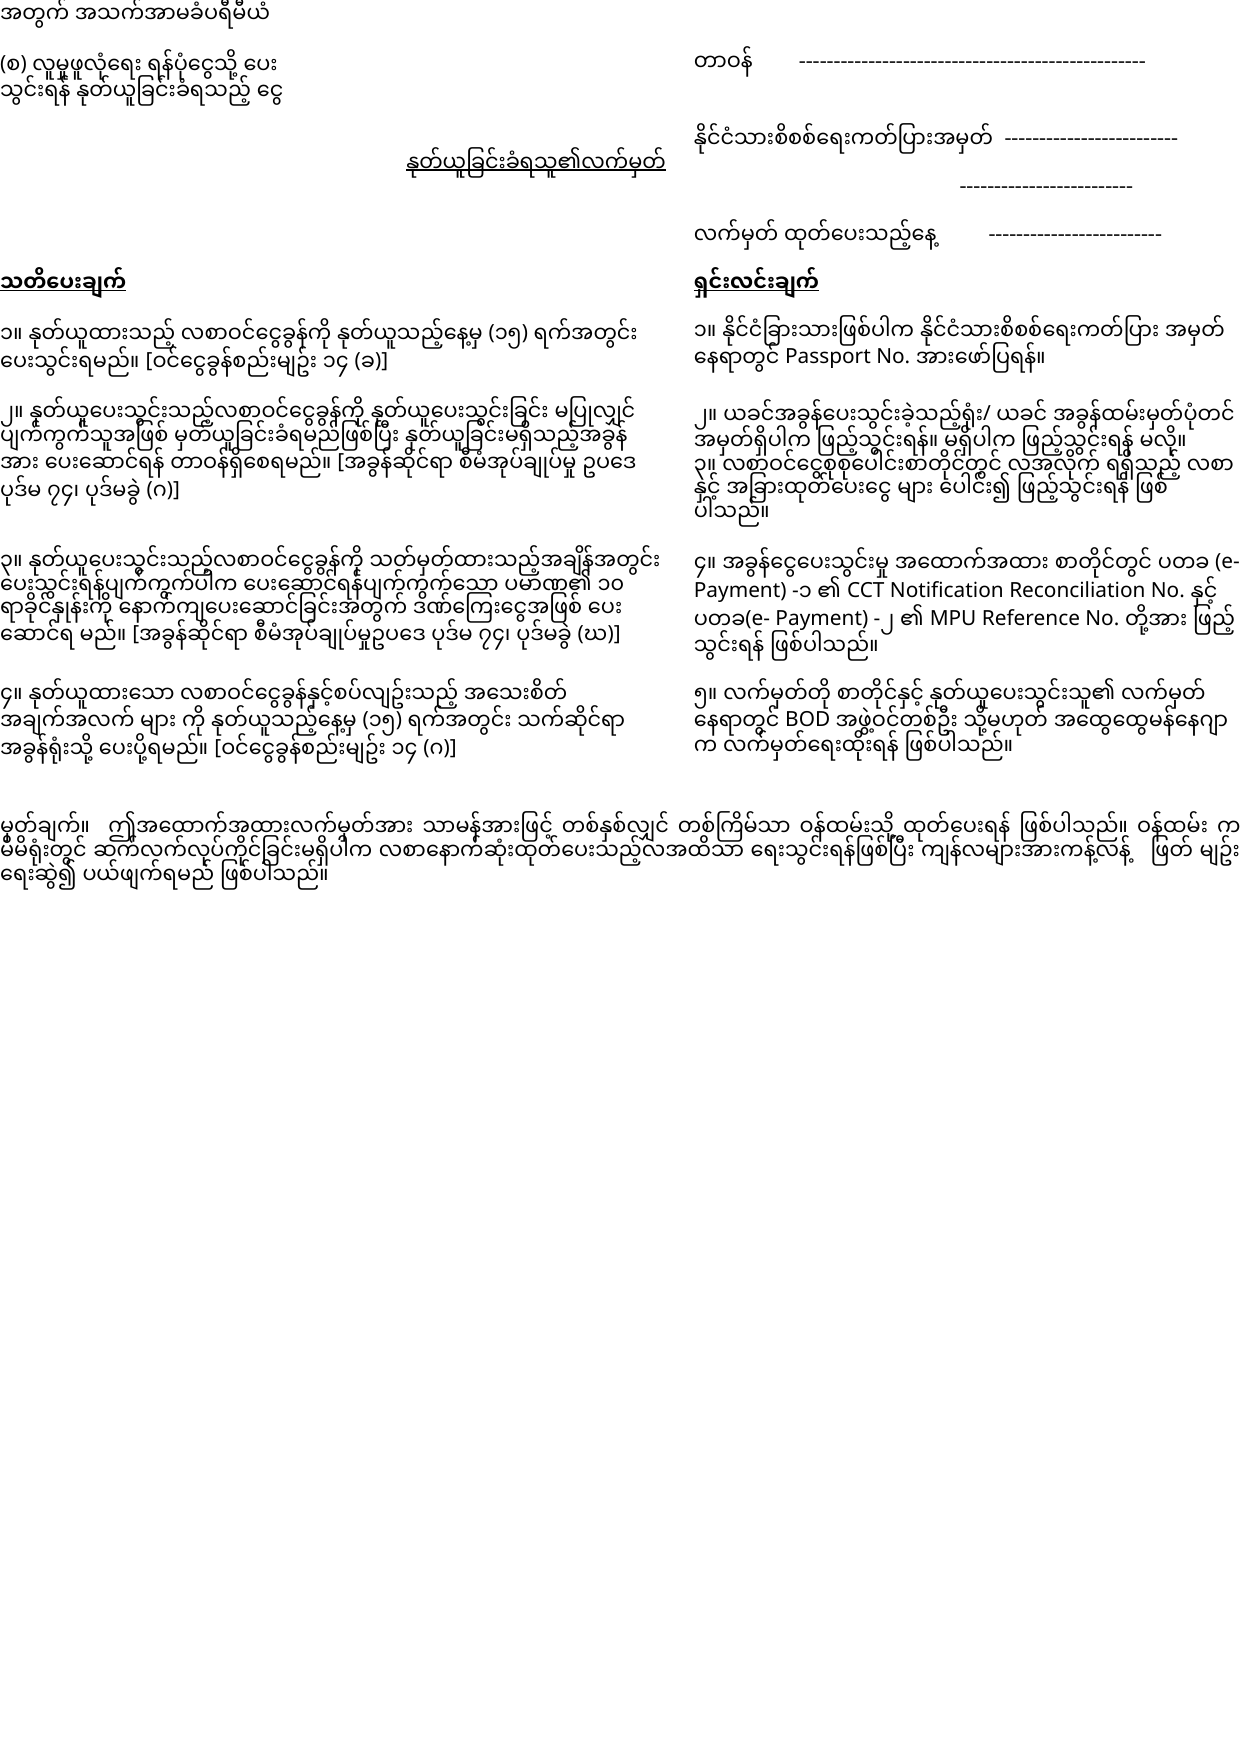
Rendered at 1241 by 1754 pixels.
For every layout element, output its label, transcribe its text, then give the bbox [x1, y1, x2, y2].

table_cell [666, 546, 694, 680]
table_cell ၄။ အခွန်ငွေပေးသွင်းမှု အထောက်အထား စာတိုင်တွင် ပတခ (e- Payment) -၁ ၏ CCT Notification Reconciliation No. နှင့် ပတခ(e- Payment) -၂ ၏ MPU Reference No. တို့အား ဖြည့်သွင်းရန် ဖြစ်ပါသည်။ [694, 546, 1240, 680]
table_cell [666, 0, 694, 48]
table_cell သတိပေးချက် [0, 269, 666, 317]
table_cell [666, 398, 694, 546]
table_cell [666, 317, 694, 398]
table_cell ၂။ ယခင်အခွန်ပေးသွင်းခဲ့သည့်ရုံး/ ယခင် အခွန်ထမ်းမှတ်ပုံတင်အမှတ်ရှိပါက ဖြည့်သွင်းရန်။ မရှိပါက ဖြည့်သွင်းရန် မလို။ ၃။ လစာဝင်ငွေစုစုပေါင်းစာတိုင်တွင် လအလိုက် ရရှိသည့် လစာနှင့် အခြားထုတ်ပေးငွေ များ ပေါင်း၍ ဖြည့်သွင်းရန် ဖြစ်ပါသည်။ [694, 398, 1240, 546]
table_cell ၃။ နုတ်ယူပေးသွင်းသည့်လစာဝင်‌ငွေခွန်ကို သတ်မှတ်ထားသည့်အချိန်အတွင်း ပေးသွင်းရန်ပျက်ကွက်ပါက ပေးဆောင်ရန်ပျက်ကွက်သော ပမာဏ၏ ၁၀ ရာခိုင်နှုန်းကို နောက်ကျပေးဆောင်ခြင်းအတွက် ဒဏ်ကြေးငွေအဖြစ် ပေးဆောင်ရ မည်။ [အခွန်ဆိုင်ရာ စီမံအုပ်ချုပ်မှုဥပဒေ ပုဒ်မ ၇၄၊ ပုဒ်မခွဲ (ဃ)] [0, 546, 666, 680]
table_cell ၁။ နိုင်ငံခြားသားဖြစ်ပါက နိုင်ငံသားစိစစ်ရေးကတ်ပြား အမှတ်နေရာတွင် Passport No. အားဖော်ပြရန်။ [694, 317, 1240, 398]
table_cell နုတ်ယူခြင်းခံရသူ၏လက်မှတ် [0, 125, 666, 221]
table_cell [313, 0, 666, 48]
table_cell [666, 48, 694, 124]
table_cell (စ) လူမှုဖူလုံရေး ရန်ပုံငွေသို့ ပေးသွင်းရန် နုတ်ယူခြင်းခံရသည့် ငွေ [0, 48, 312, 124]
table_cell [666, 221, 694, 269]
table_cell ၄။ နုတ်ယူထားသော လစာဝင်ငွေခွန်နှင့်စပ်လျဥ်းသည့် အသေးစိတ်အချက်အလက် များ ကို နုတ်ယူသည့်နေ့မှ (၁၅) ရက်အတွင်း သက်ဆိုင်ရာအခွန်ရုံးသို့ ပေးပို့ရမည်။ [ဝင်ငွေခွန်စည်းမျဥ်း ၁၄ (ဂ)] [0, 680, 666, 784]
table_cell [666, 125, 694, 221]
table_header မှတ်ချက်။ ဤအထောက်အထားလက်မှတ်အား သာမန်အားဖြင့် တစ်နှစ်လျှင် တစ်ကြိမ်သာ ဝန်ထမ်းသို့ ထုတ်‌ပေးရန် ဖြစ်ပါသည်။ ဝန်ထမ်း က မိမိရုံးတွင် ဆက်လက်လုပ်ကိုင်ခြင်းမရှိပါက လစာနောက်ဆုံးထုတ်ပေးသည့်လအထိသာ ရေးသွင်းရန်ဖြစ်ပြီး ကျန်လများအားကန့်လန့် ဖြတ် မျဥ်းရေးဆွဲ၍ ပယ်ဖျက်ရမည် ဖြစ်ပါသည်။ [0, 813, 1240, 909]
table_cell နိုင်ငံသားစိစစ်ရေးကတ်ပြားအမှတ် ------------------------- ------------------------- [694, 125, 1240, 221]
table_cell [666, 269, 694, 317]
table_cell [0, 221, 666, 269]
table_cell လက်မှတ် ထုတ်ပေးသည့်‌နေ့ ------------------------- [694, 221, 1240, 269]
table_cell [313, 48, 666, 124]
table_cell ၁။ နုတ်ယူထားသည့် လစာဝင်ငွေခွန်ကို နုတ်ယူသည့်နေ့မှ (၁၅) ရက်အတွင်း ပေးသွင်းရမည်။ [ဝင်ငွေခွန်စည်းမျဥ်း ၁၄ (ခ)] [0, 317, 666, 398]
table_cell ၂။ နုတ်ယူ‌ပေးသွင်းသည့်လစာဝင်ငွေခွန်ကို နုတ်ယူ‌ပေးသွင်းခြင်း မပြုလျှင် ပျက်ကွက်သူအဖြစ် မှတ်ယူခြင်းခံရမည်ဖြစ်ပြီး နုတ်ယူခြင်းမရှိသည့်အခွန်အား ပေးဆောင်ရန် တာဝန်ရှိစေရမည်။ [အခွန်ဆိုင်ရာ စီမံအုပ်ချုပ်မှု ဥပဒေ ပုဒ်မ ၇၄၊ ပုဒ်မခွဲ (ဂ)] [0, 398, 666, 546]
table_cell [666, 680, 694, 784]
table_cell အတွက် အသက်အာမခံပရီမီယံ [0, 0, 312, 48]
table_cell တာဝန် -------------------------------------------------- [694, 48, 1240, 124]
table_cell ရှင်းလင်းချက် [694, 269, 1240, 317]
table_cell ၅။ လက်မှတ်တို စာတိုင်နှင့် နုတ်ယူပေးသွင်းသူ၏ လက်မှတ်နေရာတွင် BOD အဖွဲ့ဝင်တစ်ဦး သို့မဟုတ် အထွေထွေမန်နေဂျာက လက်မှတ်ရေးထိုးရန် ဖြစ်ပါသည်။ [694, 680, 1240, 784]
table_cell [694, 0, 1240, 48]
